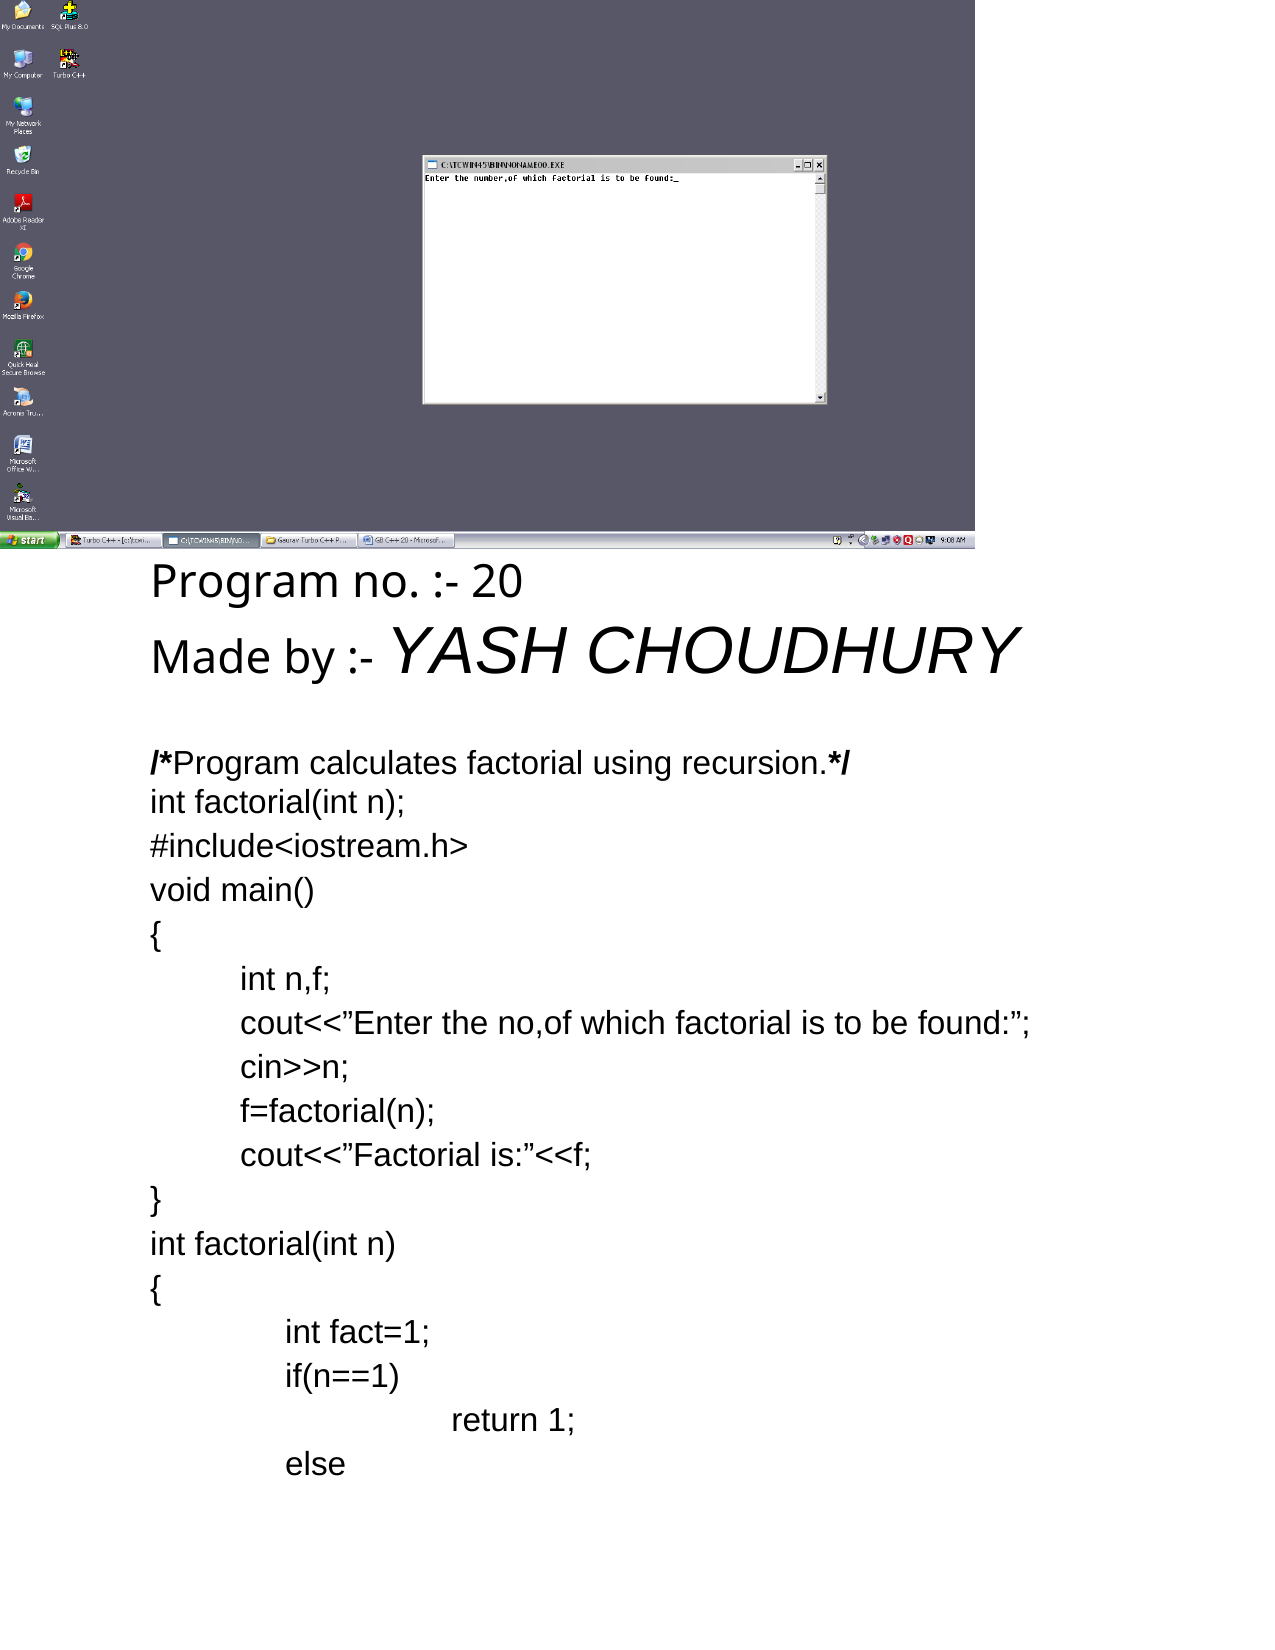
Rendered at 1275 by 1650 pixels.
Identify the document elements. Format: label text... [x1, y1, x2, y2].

text int factorial(int n) [150, 1223, 1125, 1262]
text return 1; [285, 1400, 1125, 1439]
text f=factorial(n); [240, 1091, 1125, 1129]
text cout<<”Enter the no,of which factorial is to be found:”; [240, 1003, 1125, 1041]
text Made by :- YASH CHOUDHURY [150, 611, 1125, 687]
picture [0, 0, 975, 549]
text #include<iostream.h> [150, 826, 1125, 864]
text void main() [150, 870, 1125, 909]
text cout<<”Factorial is:”<<f; [240, 1135, 1125, 1174]
text { [150, 914, 1125, 953]
text /*Program calculates factorial using recursion.*/ [150, 743, 1125, 782]
text int fact=1; [285, 1312, 1125, 1350]
text } [150, 1179, 1125, 1218]
text Program no. :- 20 [150, 203, 1125, 611]
text if(n==1) [285, 1356, 1125, 1394]
text int n,f; [240, 958, 1125, 997]
text cin>>n; [240, 1047, 1125, 1085]
text int factorial(int n); [150, 782, 1125, 820]
text { [150, 1268, 1125, 1306]
text else [285, 1444, 1125, 1483]
